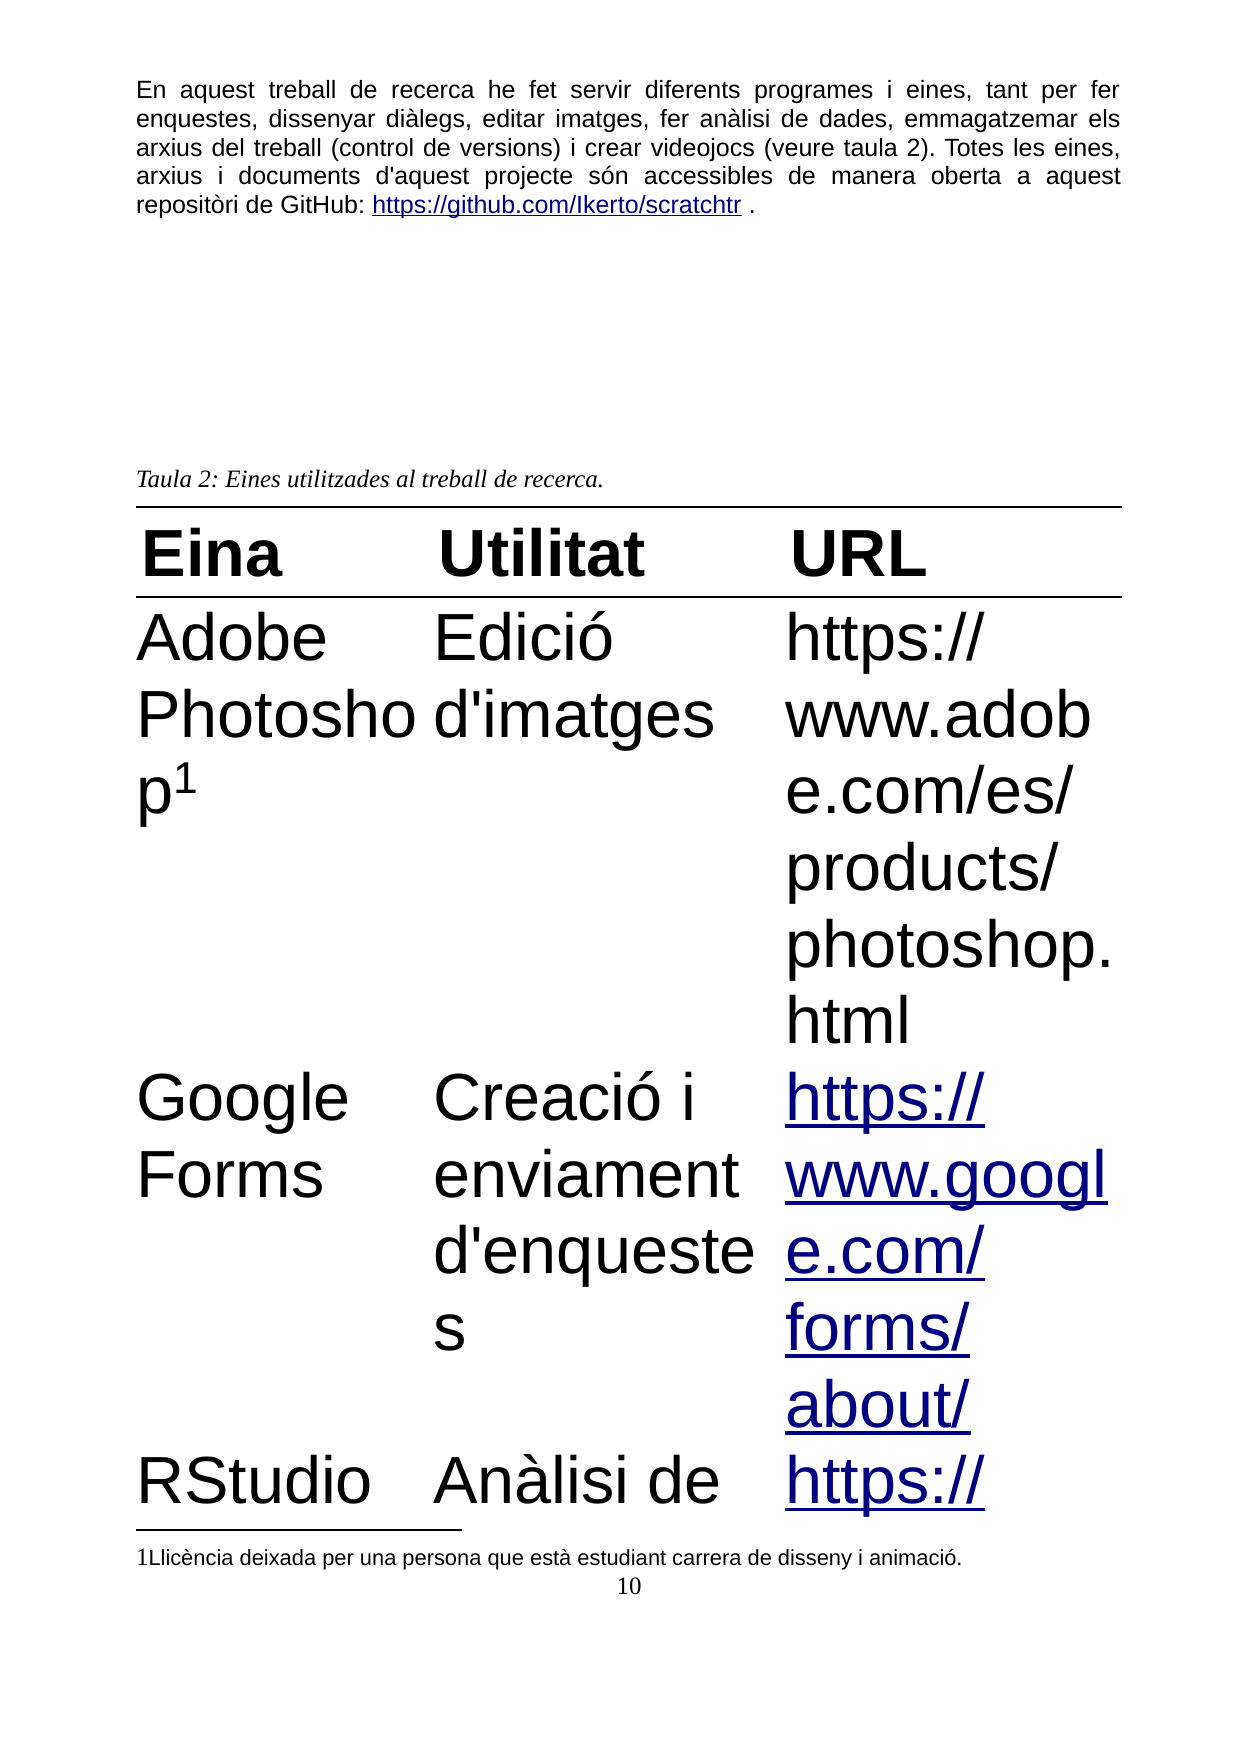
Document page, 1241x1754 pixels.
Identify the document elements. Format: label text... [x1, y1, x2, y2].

table_cell Edició d'imatges [433, 598, 785, 1058]
table_cell Google Forms [136, 1058, 433, 1441]
table_cell RStudio [136, 1441, 433, 1518]
table_cell https://www.google.com/forms/about/ [785, 1058, 1122, 1441]
table_header URL [785, 508, 1122, 596]
table_cell Anàlisi de [433, 1441, 785, 1518]
table_cell Adobe Photoshop [136, 598, 433, 1058]
text En aquest treball de recerca he fet servir diferents programes i eines, tant per fer enquestes, dissenyar diàlegs, editar imatges, fer anàlisi de dades, emmagatzemar els arxius del treball (control de versions) i crear videojocs (veure taula 2). Totes les eines, arxius i documents d'aquest projecte són accessibles de manera oberta a aquest repositòri de GitHub: https://github.com/Ikerto/scratchtr . [136, 75, 1122, 219]
text Taula 2: Eines utilitzades al treball de recerca. [136, 464, 1122, 493]
table_cell Creació i enviament d'enquestes [433, 1058, 785, 1441]
table_header Utilitat [433, 508, 785, 596]
table_header Eina [136, 508, 433, 596]
table_cell https:// [785, 1441, 1122, 1518]
table_cell https://www.adobe.com/es/products/photoshop.html [785, 598, 1122, 1058]
